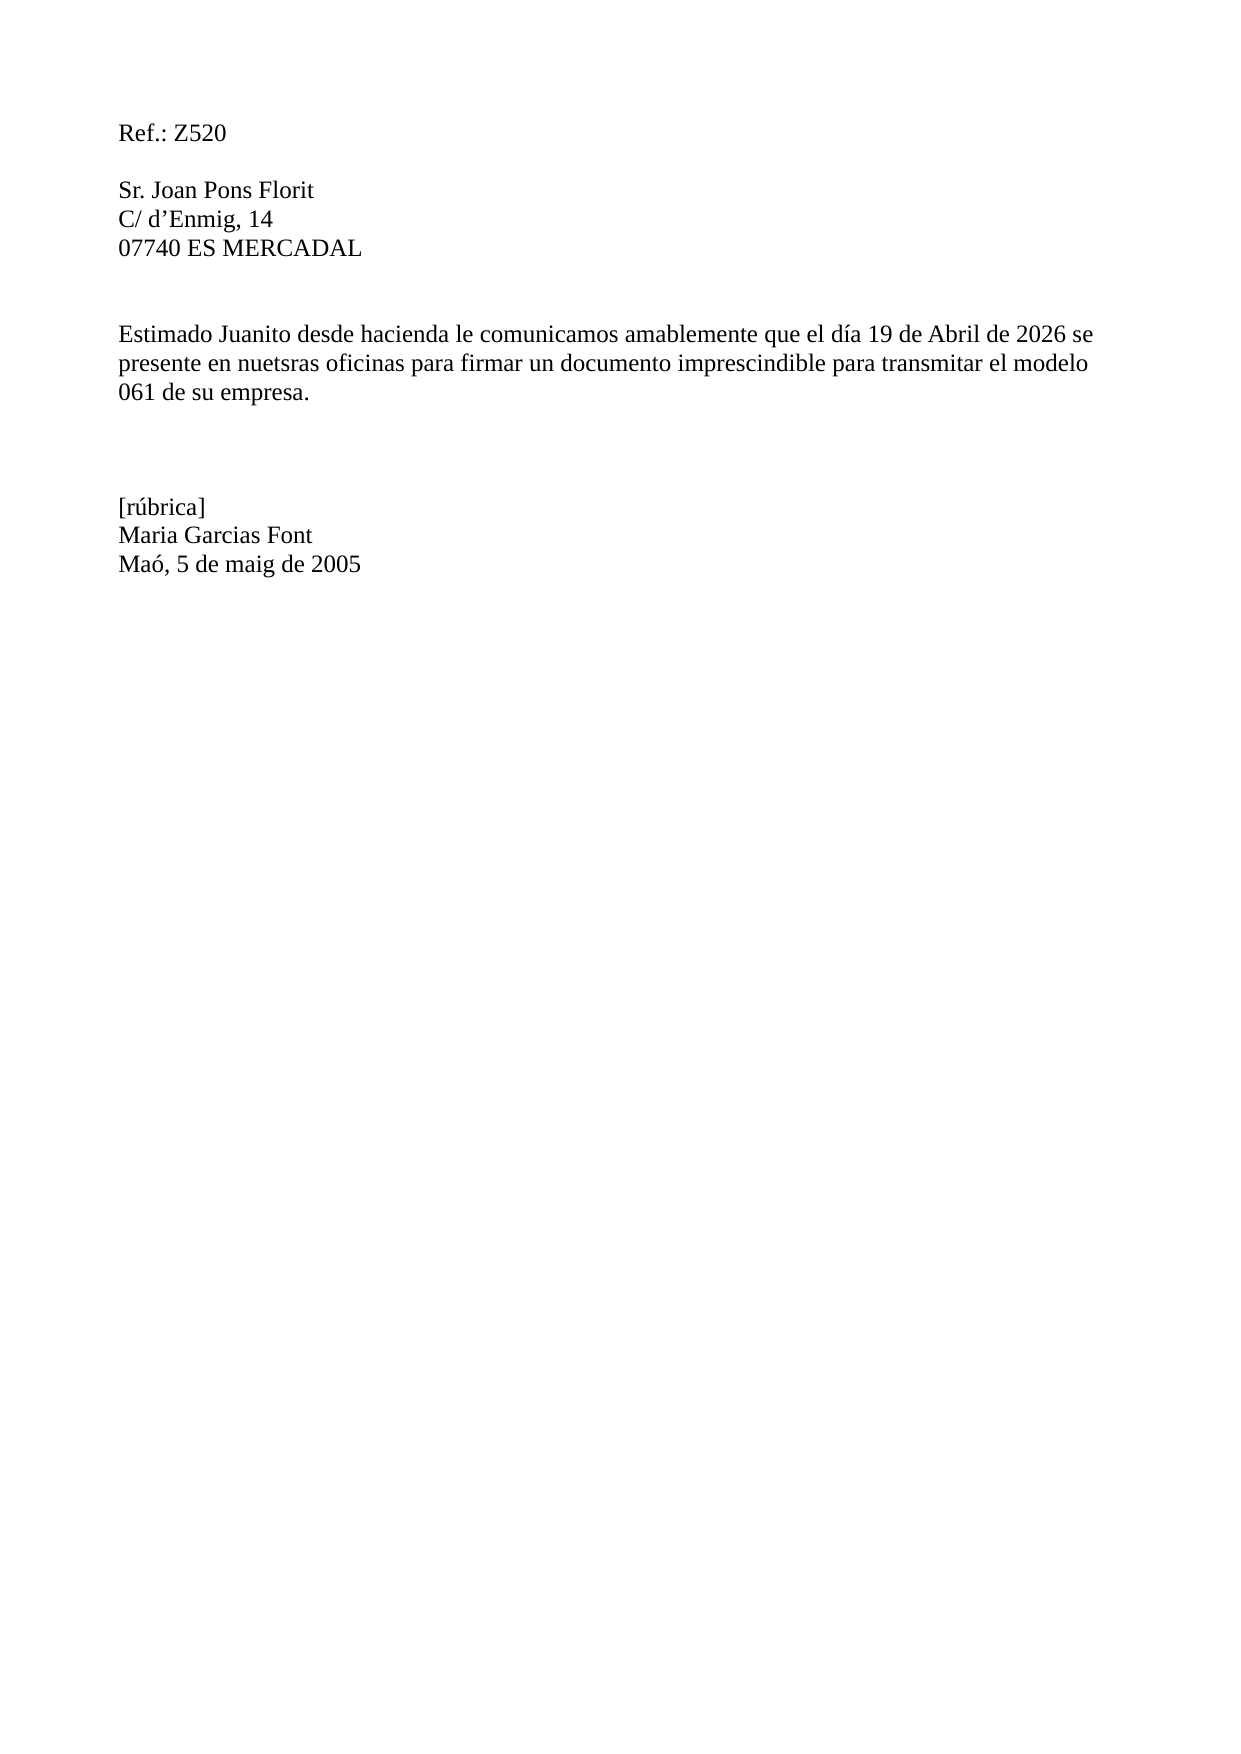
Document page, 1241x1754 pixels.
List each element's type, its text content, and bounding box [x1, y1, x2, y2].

text C/ d’Enmig, 14 [118, 204, 1122, 233]
text Sr. Joan Pons Florit [118, 176, 1122, 204]
text Estimado Juanito desde hacienda le comunicamos amablemente que el día 19 de Abril de 2026 se presente en nuetsras oficinas para firmar un documento imprescindible para transmitar el modelo 061 de su empresa. [118, 319, 1122, 406]
text Maria Garcias Font [118, 521, 1122, 549]
text 07740 ES MERCADAL [118, 233, 1122, 262]
text [rúbrica] [118, 492, 1122, 521]
text Maó, 5 de maig de 2005 [118, 549, 1122, 578]
text Ref.: Z520 [118, 118, 1122, 147]
